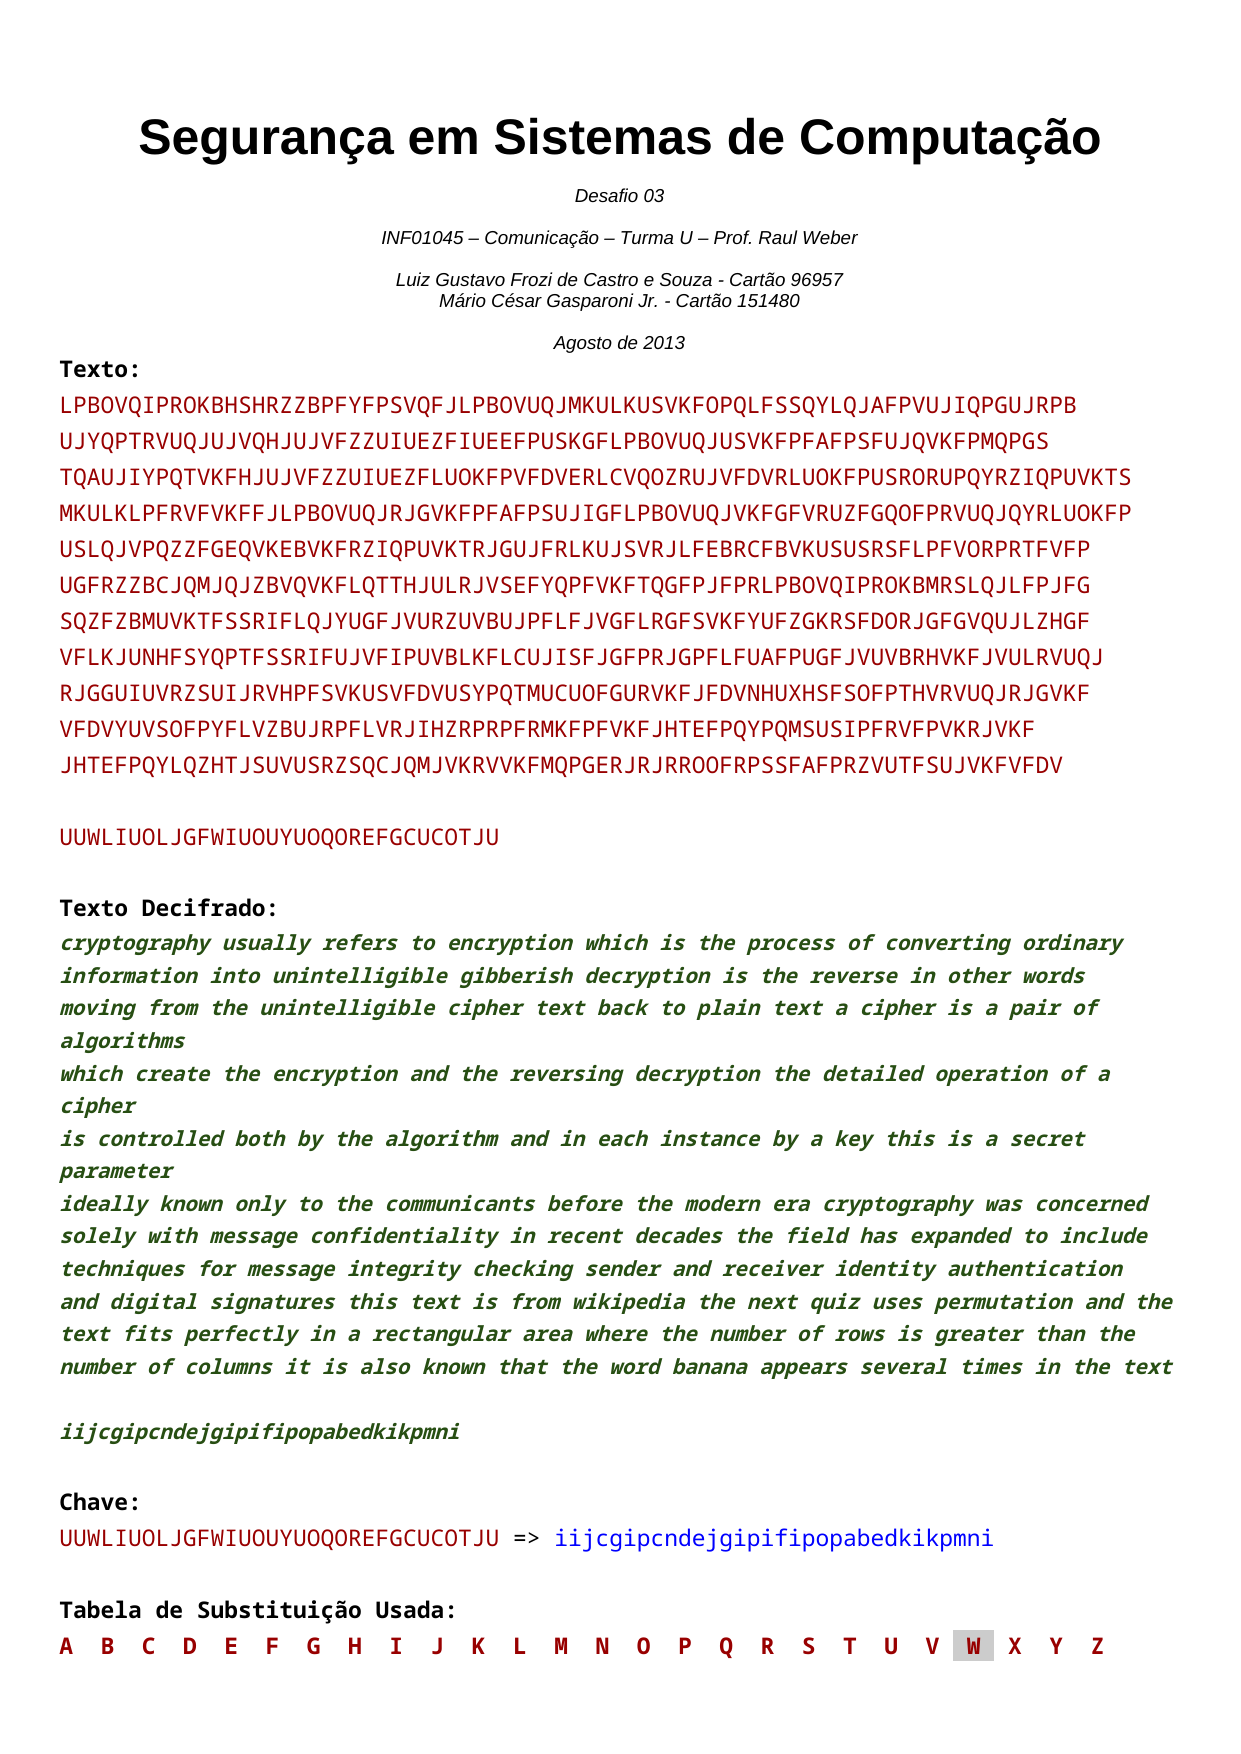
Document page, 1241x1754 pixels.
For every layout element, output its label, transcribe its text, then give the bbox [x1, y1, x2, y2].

text TQAUJIYPQTVKFHJUJVFZZUIUEZFLUOKFPVFDVERLCVQOZRUJVFDVRLUOKFPUSRORUPQYRZIQPUVKTS [59, 461, 1181, 492]
text A B C D E F G H I J K L M N O P Q R S T U V W X Y Z [59, 1629, 1181, 1661]
text UGFRZZBCJQMJQJZBVQVKFLQTTHJULRJVSEFYQPFVKFTQGFPJFPRLPBOVQIPROKBMRSLQJLFPJFG [59, 569, 1181, 600]
text Chave: [59, 1486, 1181, 1517]
text which create the encryption and the reversing decryption the detailed operation of a cipher [59, 1059, 1181, 1120]
text Desafio 03 [59, 186, 1181, 207]
text cryptography usually refers to encryption which is the process of converting ordinary [59, 928, 1181, 957]
text ideally known only to the communicants before the modern era cryptography was concerned [59, 1189, 1181, 1217]
text MKULKLPFRVFVKFFJLPBOVUQJRJGVKFPFAFPSUJIGFLPBOVUQJVKFGFVRUZFGQOFPRVUQJQYRLUOKFP [59, 497, 1181, 528]
text Texto Decifrado: [59, 892, 1181, 923]
text UUWLIUOLJGFWIUOUYUOQOREFGCUCOTJU => iijcgipcndejgipifipopabedkikpmni [59, 1522, 1181, 1553]
text information into unintelligible gibberish decryption is the reverse in other words [59, 961, 1181, 989]
text INF01045 – Comunicação – Turma U – Prof. Raul Weber [59, 228, 1181, 248]
text UJYQPTRVUQJUJVQHJUJVFZZUIUEZFIUEEFPUSKGFLPBOVUQJUSVKFPFAFPSFUJQVKFPMQPGS [59, 425, 1181, 456]
text Tabela de Substituição Usada: [59, 1594, 1181, 1625]
text LPBOVQIPROKBHSHRZZBPFYFPSVQFJLPBOVUQJMKULKUSVKFOPQLFSSQYLQJAFPVUJIQPGUJRPB [59, 389, 1181, 420]
text RJGGUIUVRZSUIJRVHPFSVKUSVFDVUSYPQTMUCUOFGURVKFJFDVNHUXHSFSOFPTHVRVUQJRJGVKF [59, 677, 1181, 708]
text UUWLIUOLJGFWIUOUYUOQOREFGCUCOTJU [59, 820, 1181, 852]
text VFLKJUNHFSYQPTFSSRIFUJVFIPUVBLKFLCUJISFJGFPRJGPFLFUAFPUGFJVUVBRHVKFJVULRVUQJ [59, 641, 1181, 672]
text techniques for message integrity checking sender and receiver identity authentication [59, 1254, 1181, 1283]
text moving from the unintelligible cipher text back to plain text a cipher is a pair of algorithms [59, 993, 1181, 1054]
text USLQJVPQZZFGEQVKEBVKFRZIQPUVKTRJGUJFRLKUJSVRJLFEBRCFBVKUSUSRSFLPFVORPRTFVFP [59, 533, 1181, 564]
text number of columns it is also known that the word banana appears several times in the text [59, 1352, 1181, 1381]
title Segurança em Sistemas de Computação [59, 109, 1181, 165]
text Luiz Gustavo Frozi de Castro e Souza - Cartão 96957 [59, 269, 1181, 290]
text Mário César Gasparoni Jr. - Cartão 151480 [59, 290, 1181, 311]
text iijcgipcndejgipifipopabedkikpmni [59, 1417, 1181, 1446]
text Agosto de 2013 [59, 332, 1181, 353]
text solely with message confidentiality in recent decades the field has expanded to include [59, 1222, 1181, 1250]
text JHTEFPQYLQZHTJSUVUSRZSQCJQMJVKRVVKFMQPGERJRJRROOFRPSSFAFPRZVUTFSUJVKFVFDV [59, 748, 1181, 780]
text VFDVYUVSOFPYFLVZBUJRPFLVRJIHZRPRPFRMKFPFVKFJHTEFPQYPQMSUSIPFRVFPVKRJVKF [59, 713, 1181, 744]
text and digital signatures this text is from wikipedia the next quiz uses permutation and the [59, 1287, 1181, 1315]
text is controlled both by the algorithm and in each instance by a key this is a secret parameter [59, 1124, 1181, 1185]
text SQZFZBMUVKTFSSRIFLQJYUGFJVURZUVBUJPFLFJVGFLRGFSVKFYUFZGKRSFDORJGFGVQUJLZHGF [59, 605, 1181, 636]
text Texto: [59, 353, 1181, 384]
text text fits perfectly in a rectangular area where the number of rows is greater than the [59, 1319, 1181, 1348]
